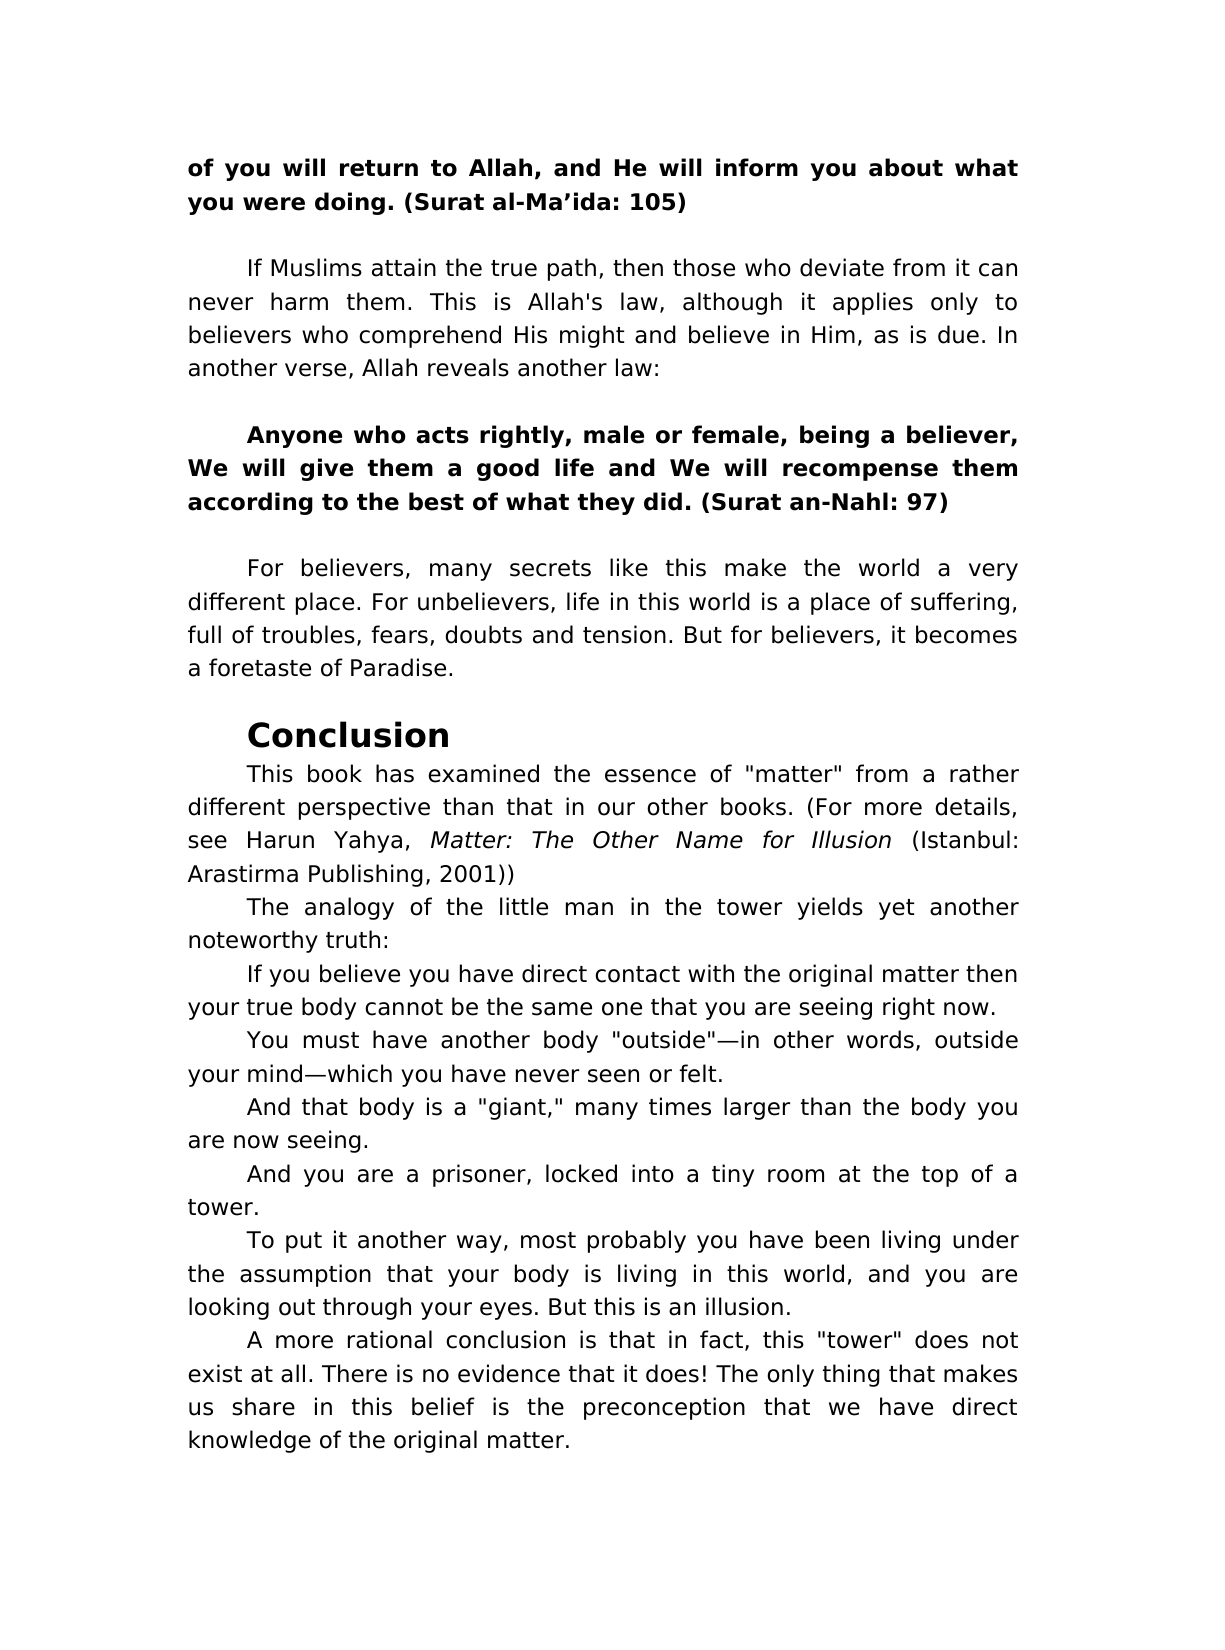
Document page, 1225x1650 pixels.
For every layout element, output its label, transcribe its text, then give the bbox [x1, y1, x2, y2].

text To put it another way, most probably you have been living under the assumption that your body is living in this world, and you are looking out through your eyes. But this is an illusion. [187, 1222, 1020, 1322]
text The analogy of the little man in the tower yields yet another noteworthy truth: [187, 889, 1020, 956]
text Anyone who acts rightly, male or female, being a believer, We will give them a good life and We will recompense them according to the best of what they did. (Surat an-Nahl: 97) [187, 417, 1020, 517]
text of you will return to Allah, and He will inform you about what you were doing. (Surat al-Ma’ida: 105) [187, 150, 1020, 217]
text If you believe you have direct contact with the original matter then your true body cannot be the same one that you are seeing right now. [187, 956, 1020, 1022]
text For believers, many secrets like this make the world a very different place. For unbelievers, life in this world is a place of suffering, full of troubles, fears, doubts and tension. But for believers, it becomes a foretaste of Paradise. [187, 550, 1020, 683]
text Conclusion [187, 717, 1020, 756]
text And that body is a "giant," many times larger than the body you are now seeing. [187, 1089, 1020, 1156]
text You must have another body "outside"—in other words, outside your mind—which you have never seen or felt. [187, 1022, 1020, 1089]
text If Muslims attain the true path, then those who deviate from it can never harm them. This is Allah's law, although it applies only to believers who comprehend His might and believe in Him, as is due. In another verse, Allah reveals another law: [187, 250, 1020, 383]
text A more rational conclusion is that in fact, this "tower" does not exist at all. There is no evidence that it does! The only thing that makes us share in this belief is the preconception that we have direct knowledge of the original matter. [187, 1322, 1020, 1456]
text This book has examined the essence of "matter" from a rather different perspective than that in our other books. (For more details, see Harun Yahya, Matter: The Other Name for Illusion (Istanbul: Arastirma Publishing, 2001)) [187, 756, 1020, 889]
text And you are a prisoner, locked into a tiny room at the top of a tower. [187, 1156, 1020, 1222]
